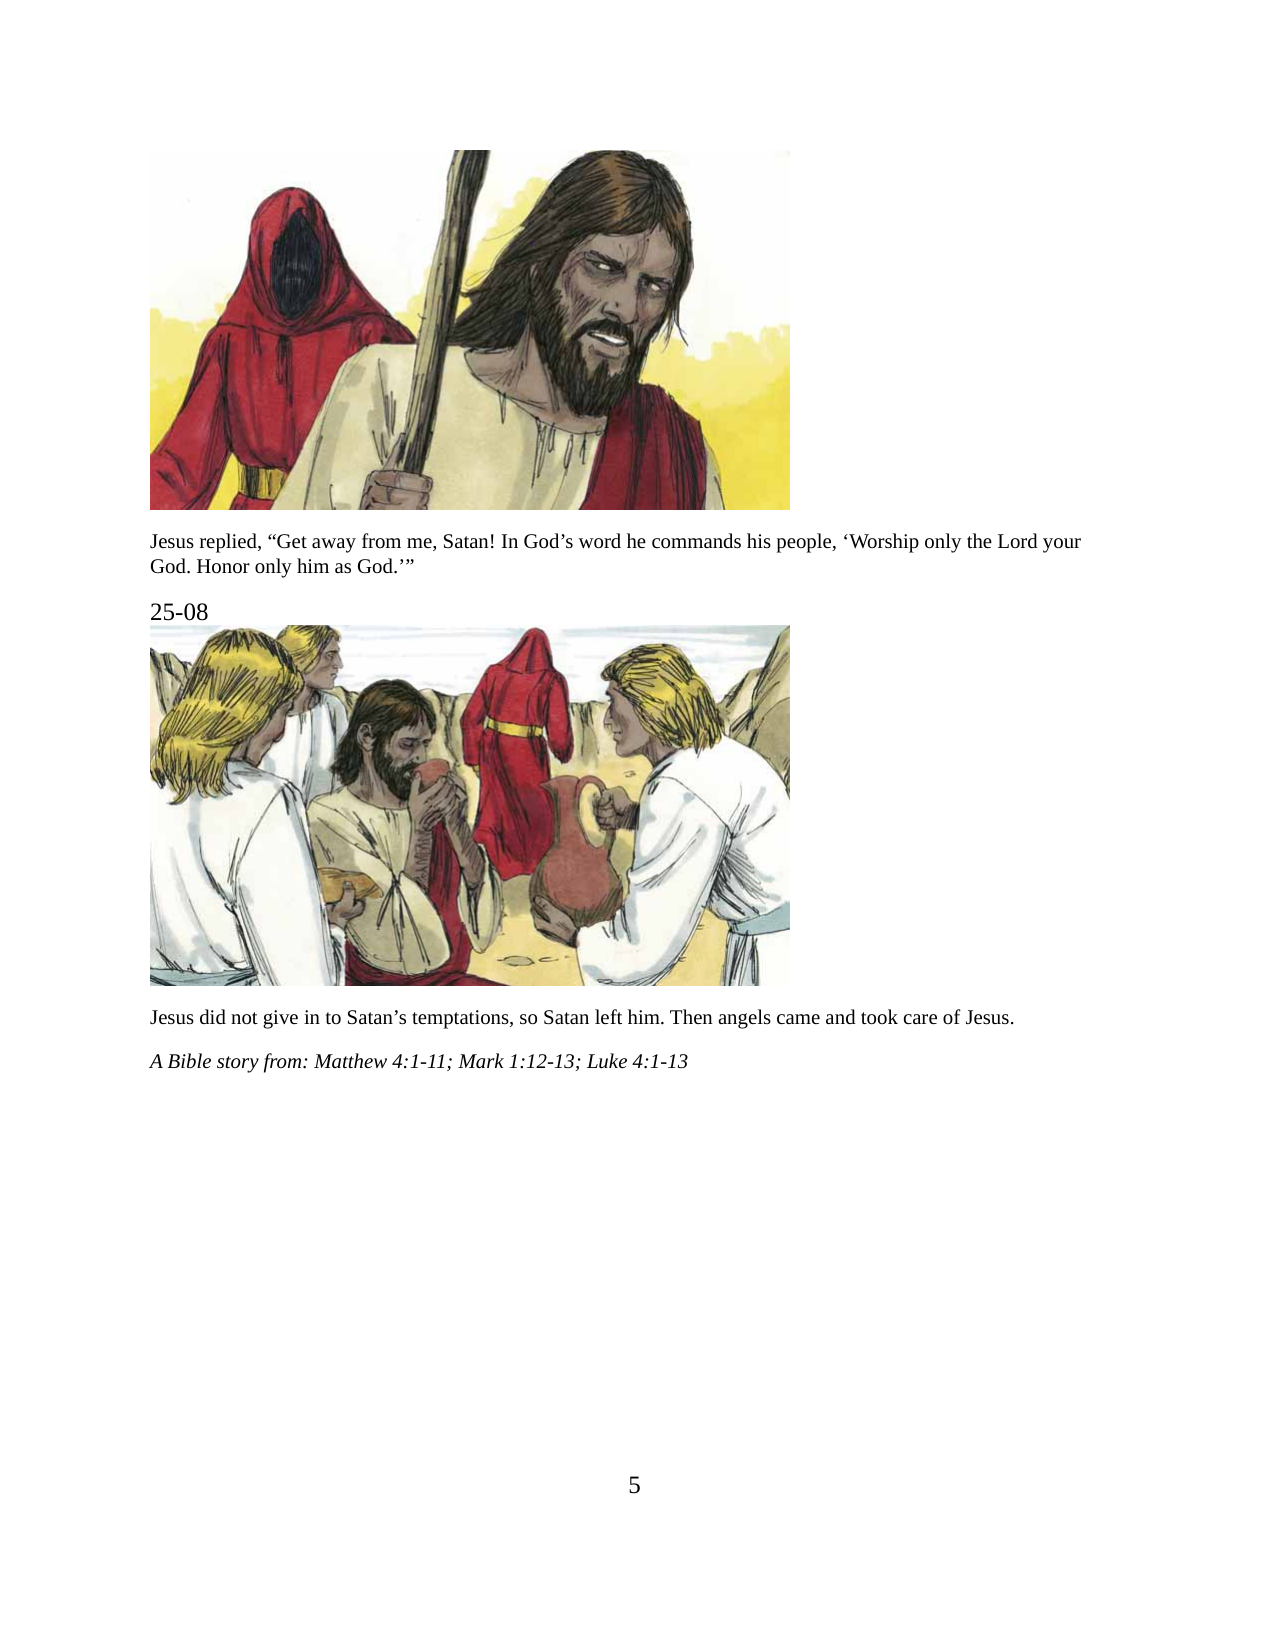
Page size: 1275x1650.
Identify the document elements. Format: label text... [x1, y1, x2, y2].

picture [150, 150, 790, 510]
picture [150, 625, 790, 986]
text A Bible story from: Matthew 4:1-11; Mark 1:12-13; Luke 4:1-13 [150, 1049, 1125, 1073]
text Jesus did not give in to Satan’s temptations, so Satan left him. Then angels came and took care of Jesus. [150, 1005, 1125, 1029]
subtitle 25-08 [150, 597, 1125, 626]
text Jesus replied, “Get away from me, Satan! In God’s word he commands his people, ‘Worship only the Lord your God. Honor only him as God.’” [150, 529, 1125, 578]
